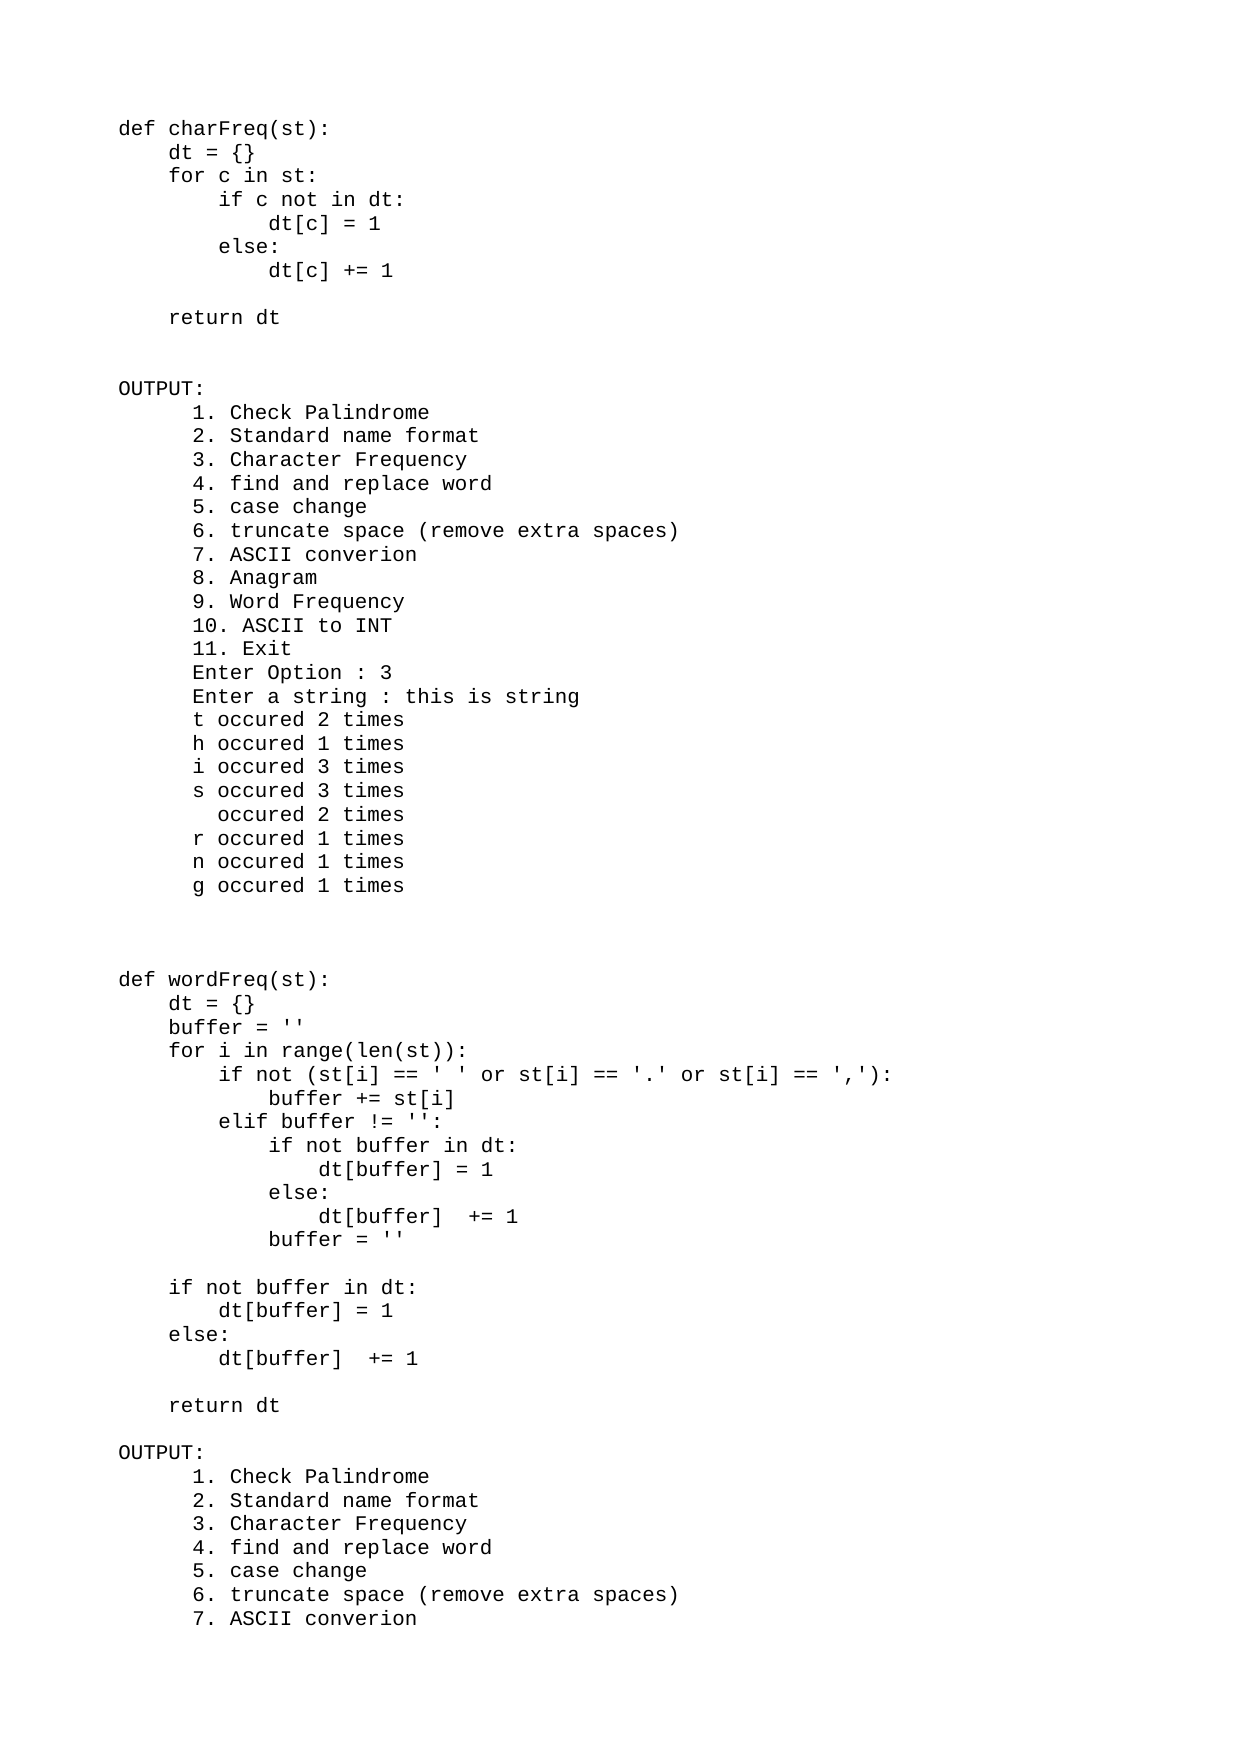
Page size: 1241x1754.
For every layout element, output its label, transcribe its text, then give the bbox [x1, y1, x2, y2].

text occured 2 times [118, 804, 1122, 827]
text else: [118, 1182, 1122, 1206]
text dt = {} [118, 142, 1122, 165]
text for c in st: [118, 165, 1122, 189]
text return dt [118, 307, 1122, 331]
text g occured 1 times [118, 875, 1122, 898]
text dt = {} [118, 993, 1122, 1017]
text 6. truncate space (remove extra spaces) [118, 520, 1122, 544]
text 7. ASCII converion [118, 544, 1122, 567]
text else: [118, 236, 1122, 260]
text buffer = '' [118, 1017, 1122, 1040]
text 2. Standard name format [192, 1489, 1122, 1513]
text 5. case change [192, 1561, 1122, 1584]
text OUTPUT: [118, 1442, 1122, 1466]
text 2. Standard name format [118, 426, 1122, 449]
text for i in range(len(st)): [118, 1040, 1122, 1064]
text def charFreq(st): [118, 118, 1122, 142]
text OUTPUT: [118, 378, 1122, 402]
text def wordFreq(st): [118, 969, 1122, 993]
text if c not in dt: [118, 189, 1122, 213]
text r occured 1 times [118, 827, 1122, 851]
text 10. ASCII to INT [118, 615, 1122, 638]
text if not buffer in dt: [118, 1135, 1122, 1158]
text elif buffer != '': [118, 1111, 1122, 1135]
text dt[c] += 1 [118, 260, 1122, 284]
text 4. find and replace word [118, 473, 1122, 496]
text 7. ASCII converion [192, 1608, 1122, 1631]
text 8. Anagram [118, 567, 1122, 591]
text 11. Exit [118, 638, 1122, 662]
text t occured 2 times [118, 709, 1122, 733]
text 5. case change [118, 496, 1122, 520]
text s occured 3 times [118, 780, 1122, 804]
text Enter Option : 3 [118, 662, 1122, 686]
text 9. Word Frequency [118, 591, 1122, 615]
text if not (st[i] == ' ' or st[i] == '.' or st[i] == ','): [118, 1064, 1122, 1088]
text buffer = '' [118, 1229, 1122, 1253]
text dt[buffer] = 1 [118, 1300, 1122, 1324]
text 3. Character Frequency [192, 1513, 1122, 1537]
text 6. truncate space (remove extra spaces) [192, 1584, 1122, 1608]
text n occured 1 times [118, 851, 1122, 875]
text dt[c] = 1 [118, 213, 1122, 236]
text return dt [118, 1395, 1122, 1419]
text 4. find and replace word [192, 1537, 1122, 1561]
text if not buffer in dt: [118, 1277, 1122, 1300]
text 1. Check Palindrome [118, 402, 1122, 426]
text dt[buffer] = 1 [118, 1158, 1122, 1182]
text dt[buffer] += 1 [118, 1348, 1122, 1371]
text dt[buffer] += 1 [118, 1206, 1122, 1229]
text i occured 3 times [118, 757, 1122, 780]
text h occured 1 times [118, 733, 1122, 757]
text Enter a string : this is string [118, 686, 1122, 709]
text 3. Character Frequency [118, 449, 1122, 473]
text 1. Check Palindrome [118, 1466, 1122, 1489]
text else: [118, 1324, 1122, 1348]
text buffer += st[i] [118, 1088, 1122, 1111]
